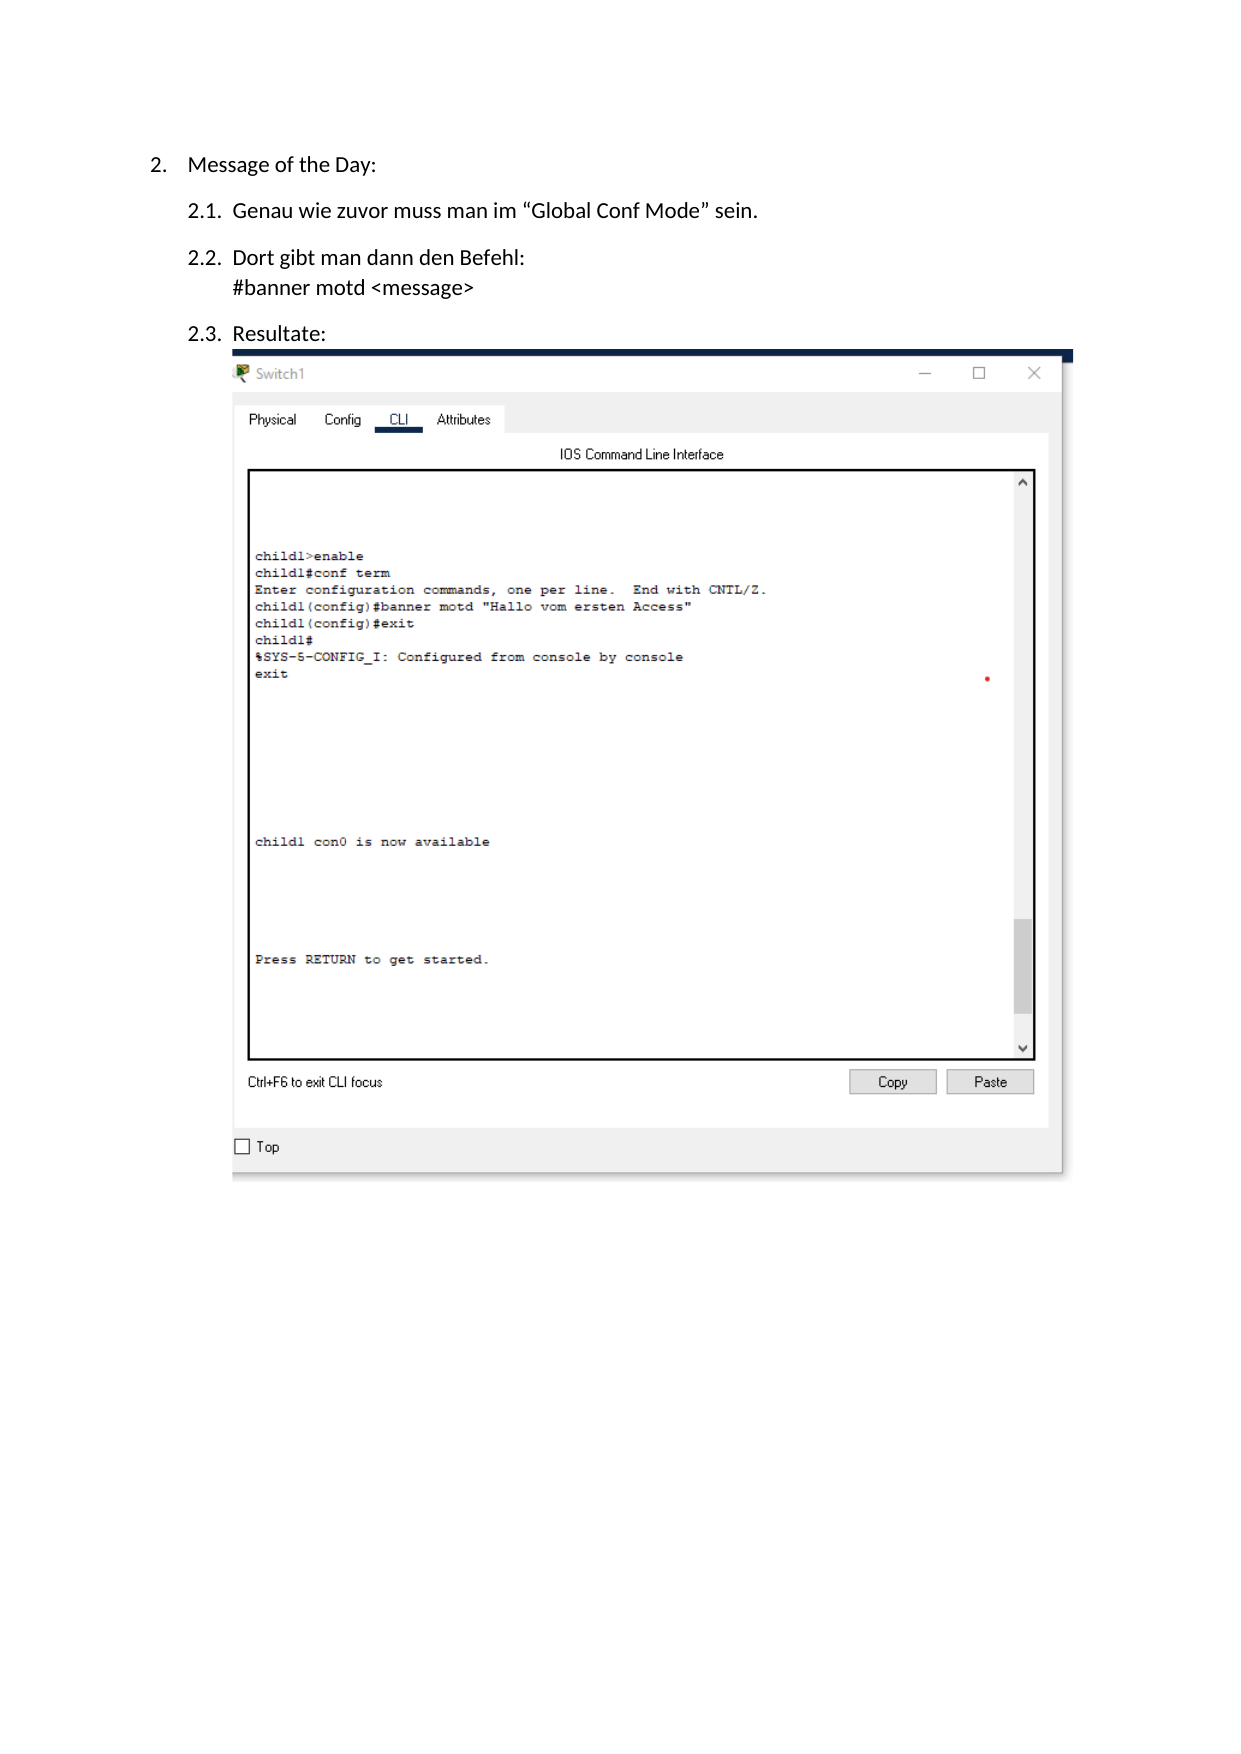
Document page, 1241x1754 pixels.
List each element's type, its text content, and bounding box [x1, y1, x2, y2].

list Resultate: [187, 319, 1090, 1182]
list Dort gibt man dann den Befehl: #banner motd <message> [187, 243, 1090, 301]
list Genau wie zuvor muss man im “Global Conf Mode” sein. [187, 197, 1090, 224]
list Message of the Day: [150, 150, 1090, 178]
